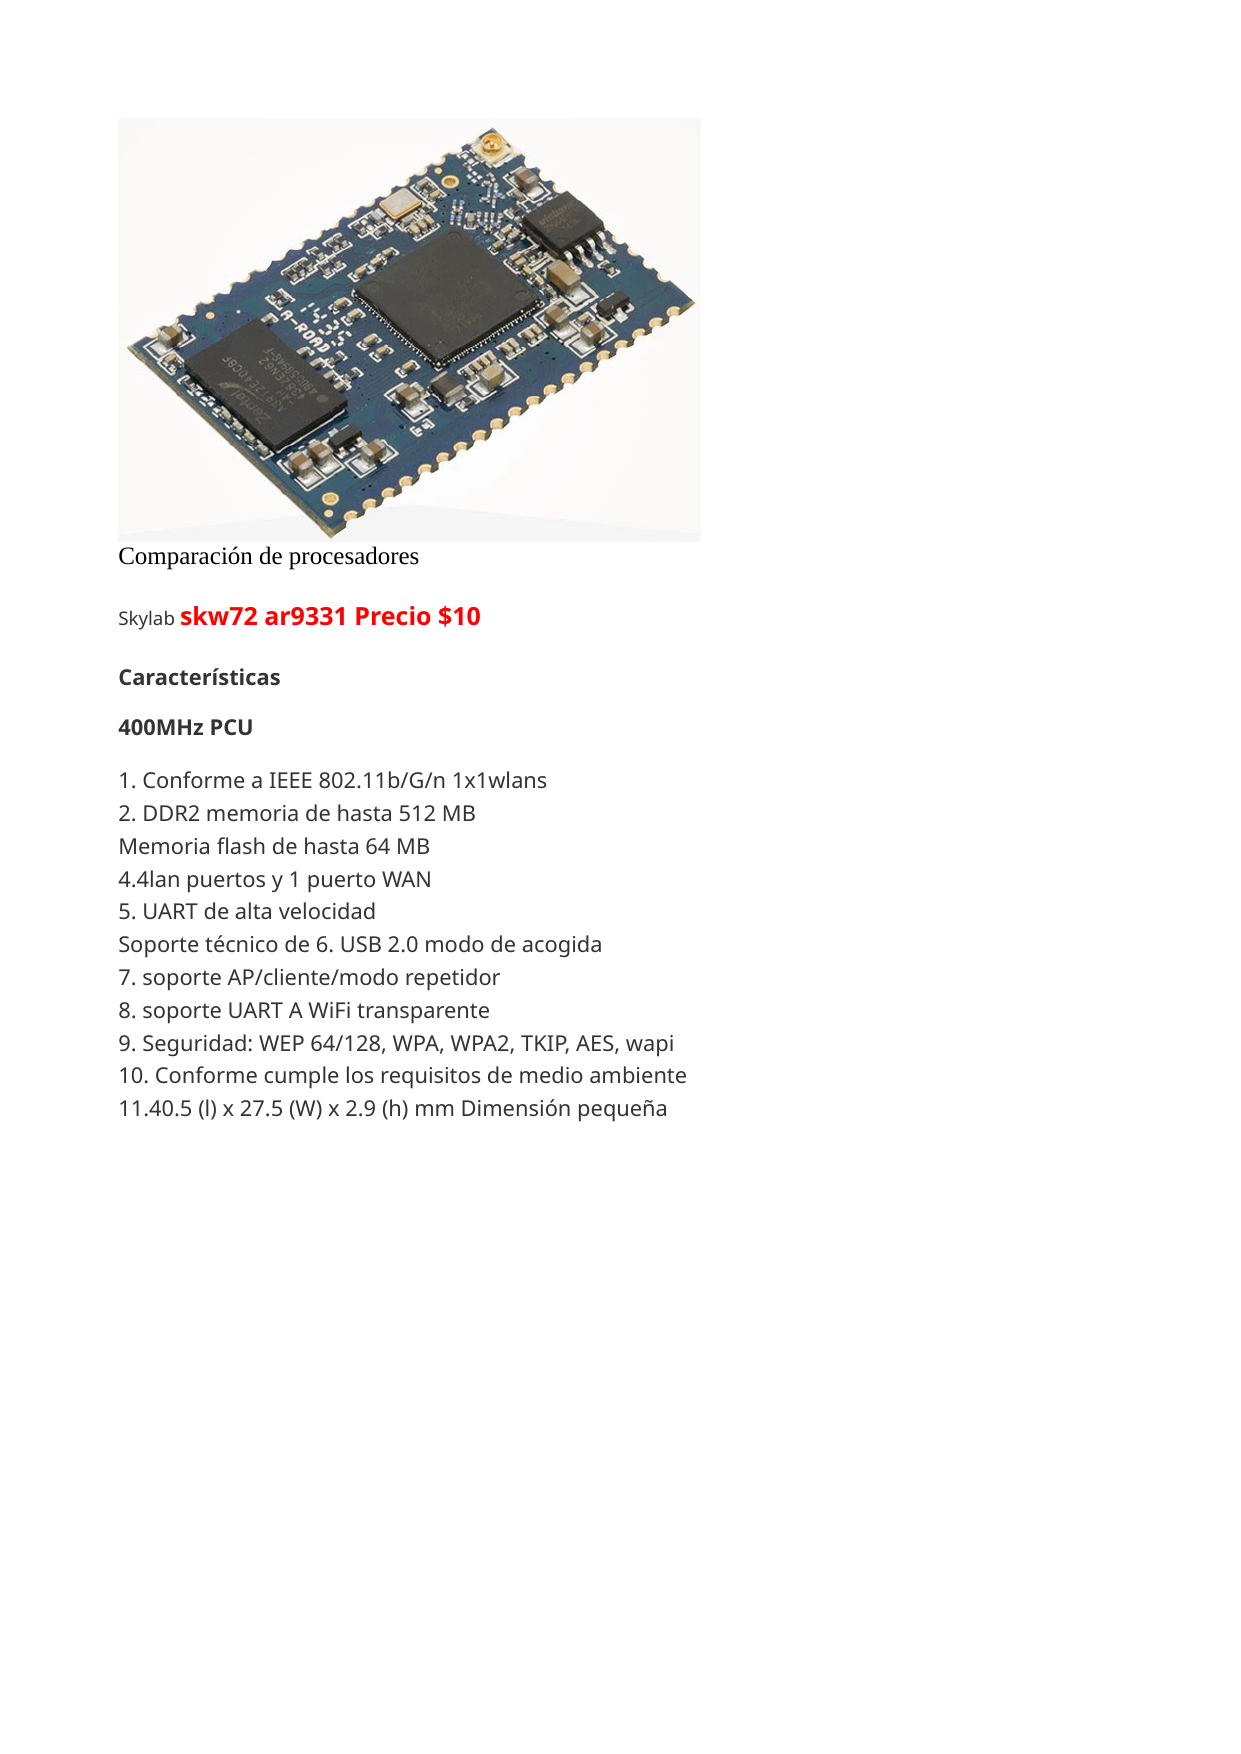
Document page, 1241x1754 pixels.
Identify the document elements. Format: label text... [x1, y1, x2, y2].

text Soporte técnico de 6. USB 2.0 modo de acogida [118, 926, 1122, 959]
text 5. UART de alta velocidad [118, 893, 1122, 926]
text 7. soporte AP/cliente/modo repetidor [118, 959, 1122, 992]
text Comparación de procesadores [118, 541, 1122, 570]
picture [118, 118, 701, 542]
text 400MHz PCU [118, 712, 1122, 742]
text 4.4lan puertos y 1 puerto WAN [118, 861, 1122, 893]
text Memoria flash de hasta 64 MB [118, 828, 1122, 861]
text 1. Conforme a IEEE 802.11b/G/n 1x1wlans [118, 762, 1122, 795]
text Skylab skw72 ar9331 Precio $10 [118, 599, 1122, 633]
text 10. Conforme cumple los requisitos de medio ambiente [118, 1057, 1122, 1090]
text 8. soporte UART A WiFi transparente [118, 992, 1122, 1024]
text 9. Seguridad: WEP 64/128, WPA, WPA2, TKIP, AES, wapi [118, 1024, 1122, 1057]
text 2. DDR2 memoria de hasta 512 MB [118, 795, 1122, 828]
text Características [118, 661, 1122, 691]
text 11.40.5 (l) x 27.5 (W) x 2.9 (h) mm Dimensión pequeña [118, 1090, 1122, 1123]
